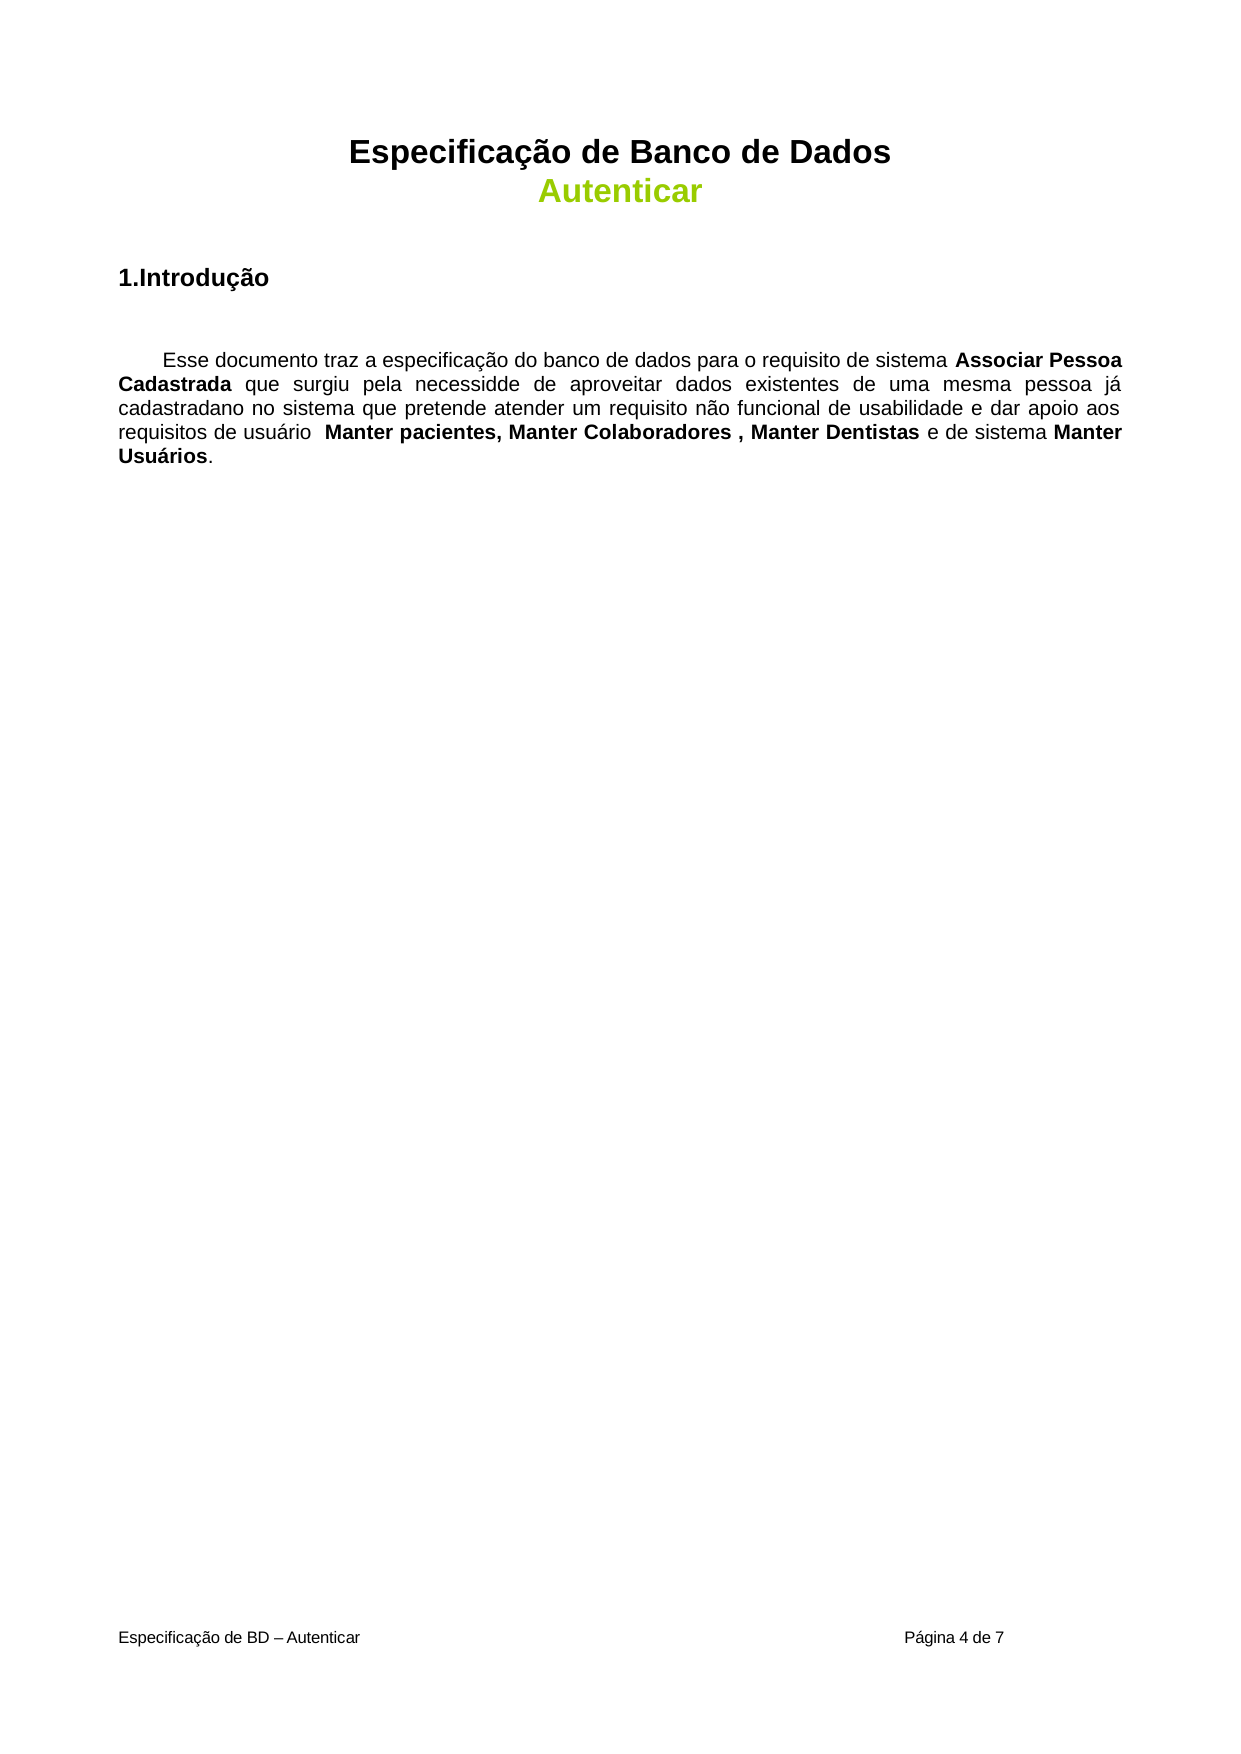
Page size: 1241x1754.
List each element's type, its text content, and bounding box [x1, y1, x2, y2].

subtitle Introdução [118, 263, 1122, 292]
title Autenticar [118, 171, 1122, 209]
text Esse documento traz a especificação do banco de dados para o requisito de sistema Associar Pessoa Cadastrada que surgiu pela necessidde de aproveitar dados existentes de uma mesma pessoa já cadastradano no sistema que pretende atender um requisito não funcional de usabilidade e dar apoio aos requisitos de usuário Manter pacientes, Manter Colaboradores , Manter Dentistas e de sistema Manter Usuários. [118, 347, 1122, 468]
title Especificação de Banco de Dados [118, 132, 1122, 171]
